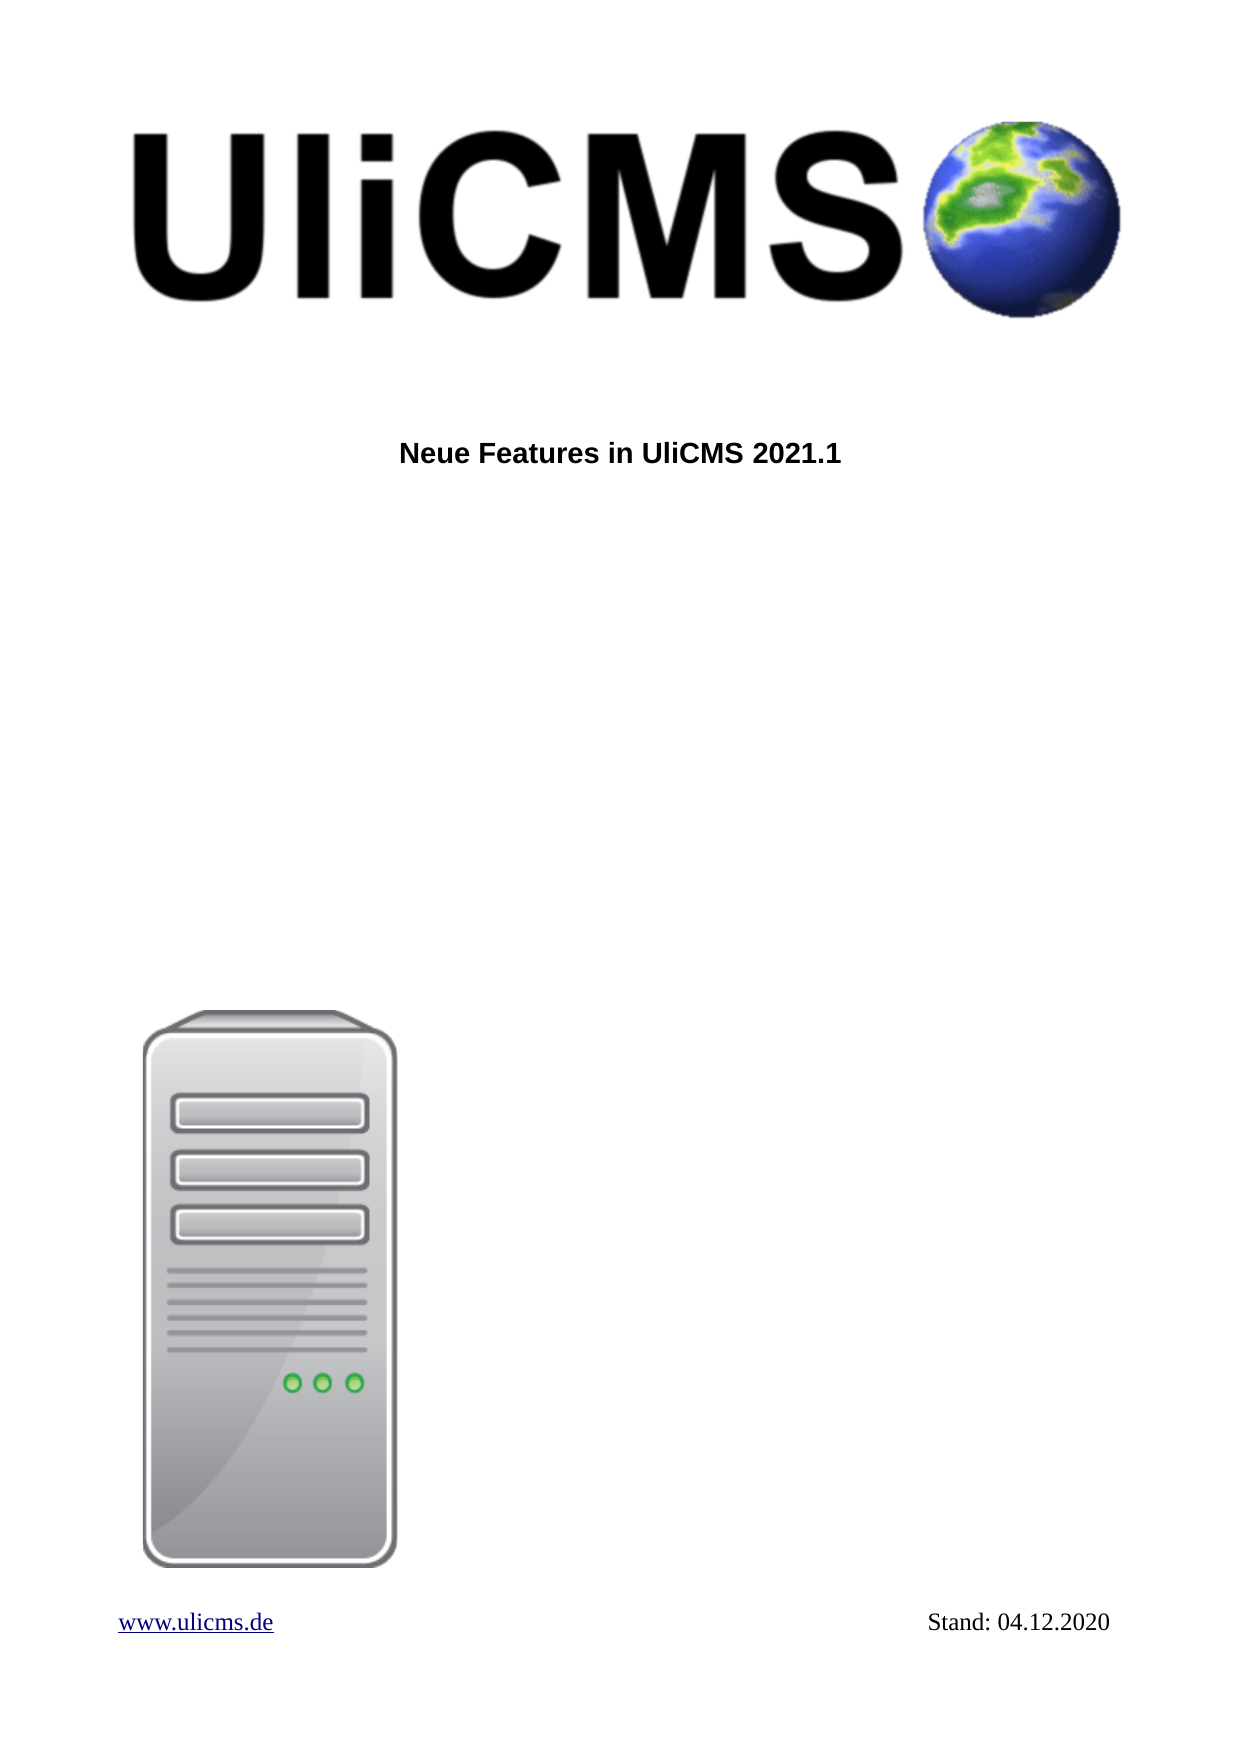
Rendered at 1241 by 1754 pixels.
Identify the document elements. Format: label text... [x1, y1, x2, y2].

subtitle Neue Features in UliCMS 2021.1 [118, 436, 1122, 470]
picture [142, 1010, 398, 1568]
picture [118, 118, 1123, 326]
